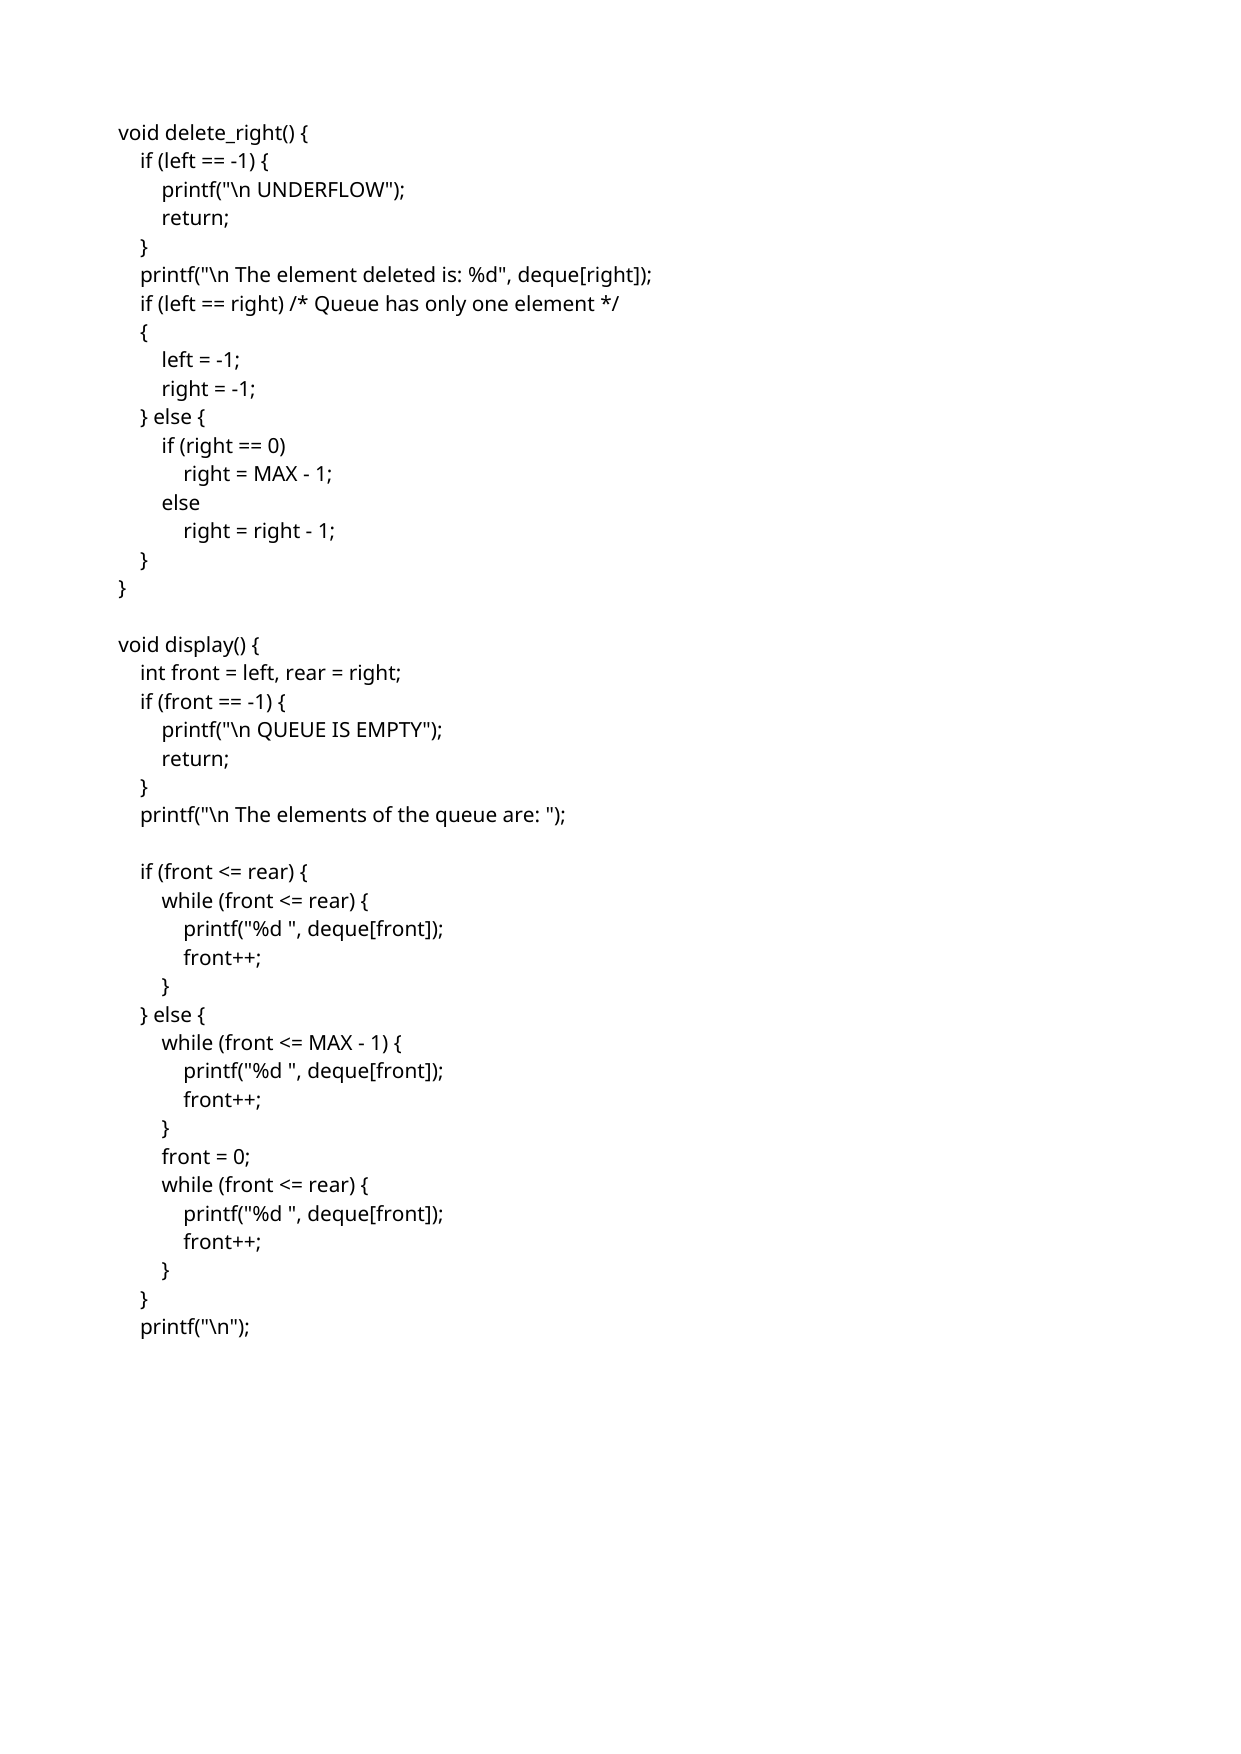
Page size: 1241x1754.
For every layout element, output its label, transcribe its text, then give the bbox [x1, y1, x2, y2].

text front++; [118, 1085, 1122, 1113]
text if (front == -1) { [118, 687, 1122, 715]
text front++; [118, 1227, 1122, 1256]
text int front = left, rear = right; [118, 658, 1122, 687]
text { [118, 317, 1122, 346]
text printf("\n QUEUE IS EMPTY"); [118, 715, 1122, 744]
text right = -1; [118, 374, 1122, 402]
text right = MAX - 1; [118, 459, 1122, 488]
text front = 0; [118, 1142, 1122, 1170]
text } else { [118, 402, 1122, 431]
text } [118, 573, 1122, 602]
text void delete_right() { [118, 118, 1122, 147]
text printf("\n The element deleted is: %d", deque[right]); [118, 260, 1122, 289]
text } [118, 971, 1122, 1000]
text return; [118, 744, 1122, 772]
text left = -1; [118, 346, 1122, 374]
text while (front <= rear) { [118, 886, 1122, 914]
text if (left == right) /* Queue has only one element */ [118, 289, 1122, 317]
text printf("\n"); [118, 1312, 1122, 1341]
text } [118, 1113, 1122, 1142]
text } [118, 1284, 1122, 1312]
text while (front <= rear) { [118, 1170, 1122, 1199]
text void display() { [118, 630, 1122, 658]
text right = right - 1; [118, 516, 1122, 545]
text } [118, 772, 1122, 801]
text else [118, 488, 1122, 516]
text front++; [118, 943, 1122, 971]
text } [118, 232, 1122, 260]
text printf("%d ", deque[front]); [118, 1057, 1122, 1085]
text if (front <= rear) { [118, 857, 1122, 886]
text printf("%d ", deque[front]); [118, 914, 1122, 943]
text while (front <= MAX - 1) { [118, 1028, 1122, 1057]
text } [118, 1256, 1122, 1284]
text } [118, 545, 1122, 573]
text return; [118, 203, 1122, 232]
text if (left == -1) { [118, 147, 1122, 175]
text printf("%d ", deque[front]); [118, 1199, 1122, 1227]
text } else { [118, 1000, 1122, 1028]
text printf("\n UNDERFLOW"); [118, 175, 1122, 203]
text if (right == 0) [118, 431, 1122, 459]
text printf("\n The elements of the queue are: "); [118, 801, 1122, 829]
